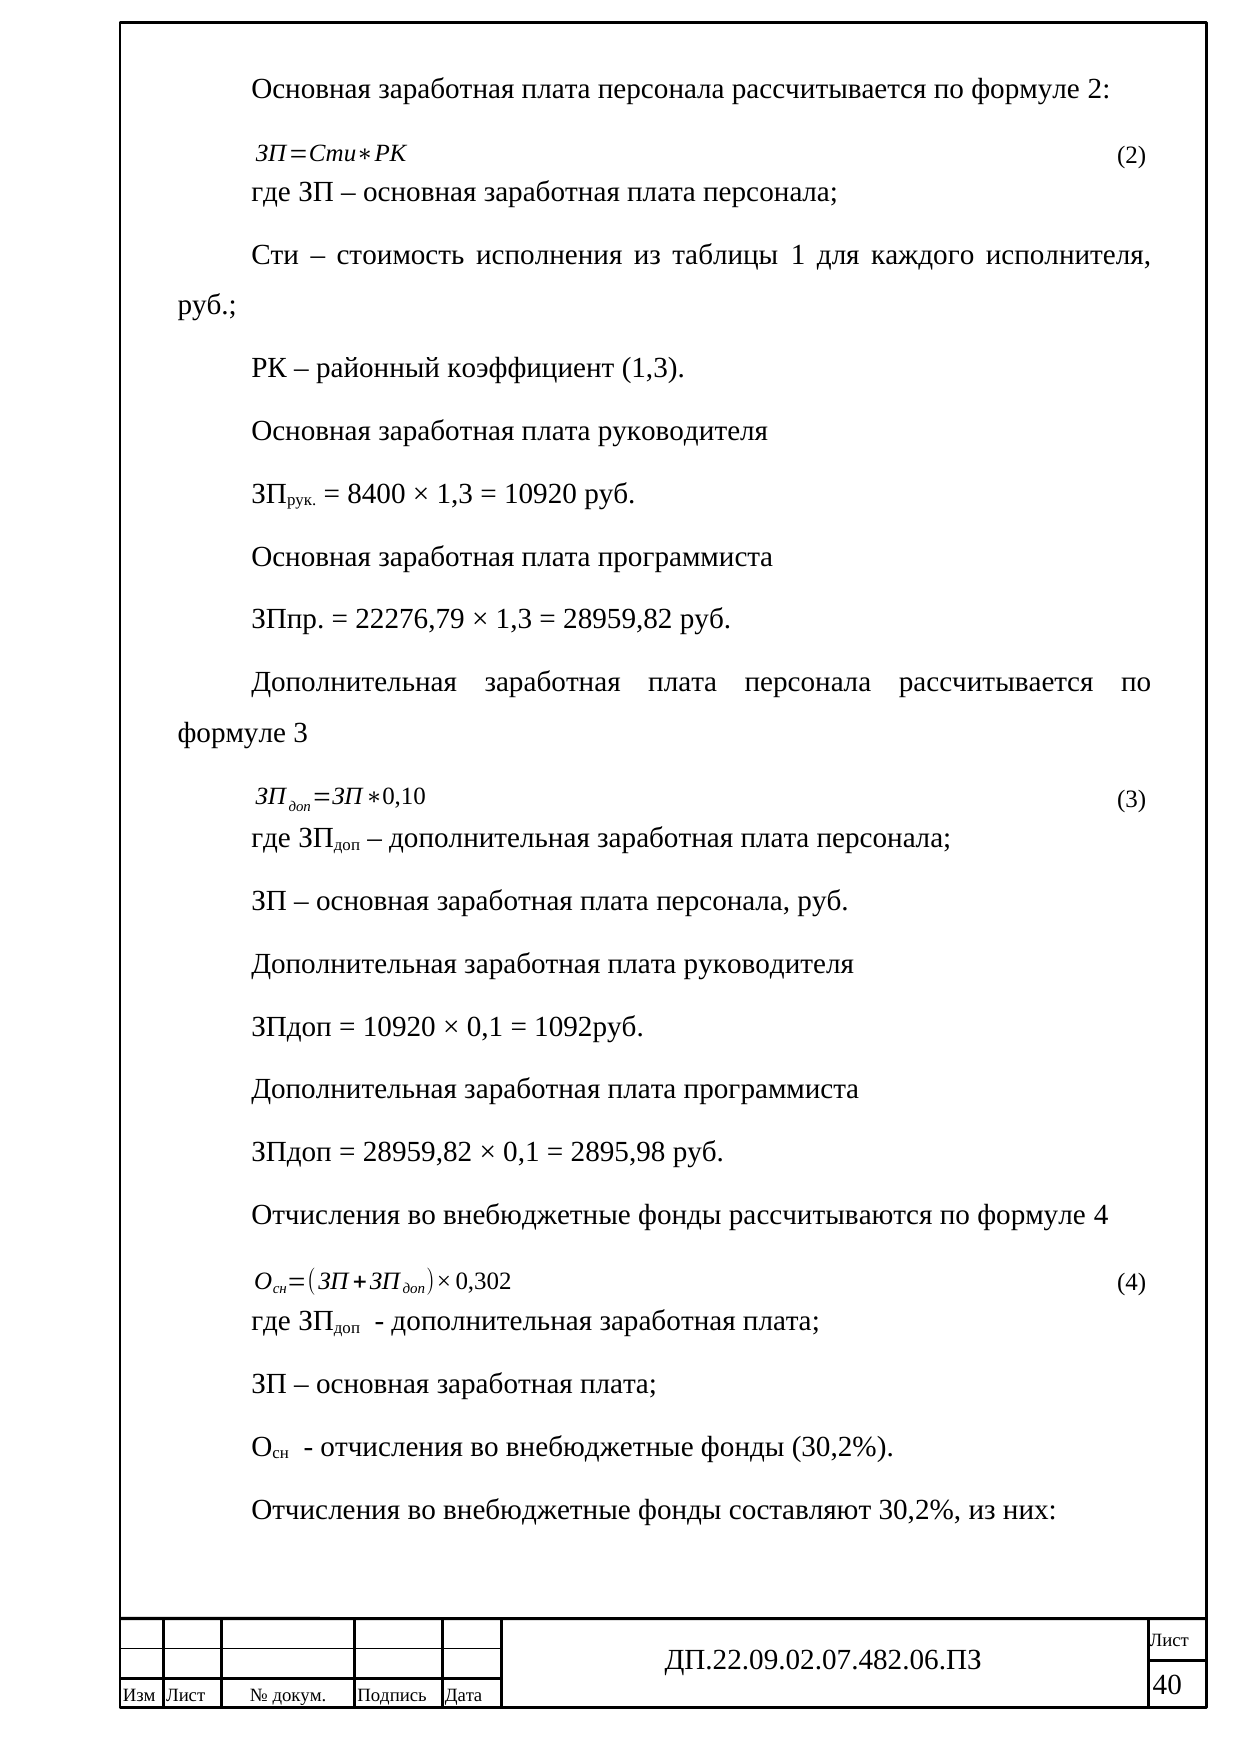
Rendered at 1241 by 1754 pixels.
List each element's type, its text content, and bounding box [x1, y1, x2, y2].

table_header (4) [1043, 1260, 1152, 1303]
text Сти – стоимость исполнения из таблицы 1 для каждого исполнителя, руб.; [177, 237, 1152, 321]
text РК – районный коэффициент (1,3). [177, 350, 1152, 384]
text ЗПдоп = 10920 × 0,1 = 1092руб. [177, 1009, 1152, 1042]
table_header [177, 134, 1043, 174]
text где ЗПдоп - дополнительная заработная плата; [177, 1303, 1152, 1337]
text Дополнительная заработная плата руководителя [177, 946, 1152, 979]
table_header (3) [1043, 778, 1152, 820]
text ЗПрук. = 8400 × 1,3 = 10920 руб. [177, 476, 1152, 509]
text ЗП – основная заработная плата персонала, руб. [177, 883, 1152, 917]
text где ЗПдоп – дополнительная заработная плата персонала; [177, 820, 1152, 854]
text Основная заработная плата персонала рассчитывается по формуле 2: [177, 71, 1152, 105]
table_header (2) [1043, 134, 1152, 174]
text Основная заработная плата руководителя [177, 413, 1152, 447]
text Отчисления во внебюджетные фонды рассчитываются по формуле 4 [177, 1197, 1152, 1231]
text ЗПдоп = 28959,82 × 0,1 = 2895,98 руб. [177, 1134, 1152, 1168]
text Дополнительная заработная плата программиста [177, 1072, 1152, 1105]
table_header [177, 1260, 1043, 1303]
text Основная заработная плата программиста [177, 539, 1152, 572]
text Осн - отчисления во внебюджетные фонды (30,2%). [177, 1429, 1152, 1463]
table_header [177, 778, 1043, 820]
text Отчисления во внебюджетные фонды составляют 30,2%, из них: [177, 1492, 1152, 1525]
text ЗП – основная заработная плата; [177, 1366, 1152, 1400]
text ЗПпр. = 22276,79 × 1,3 = 28959,82 руб. [177, 602, 1152, 635]
text Дополнительная заработная плата персонала рассчитывается по формуле 3 [177, 664, 1152, 748]
text где ЗП – основная заработная плата персонала; [177, 174, 1152, 208]
